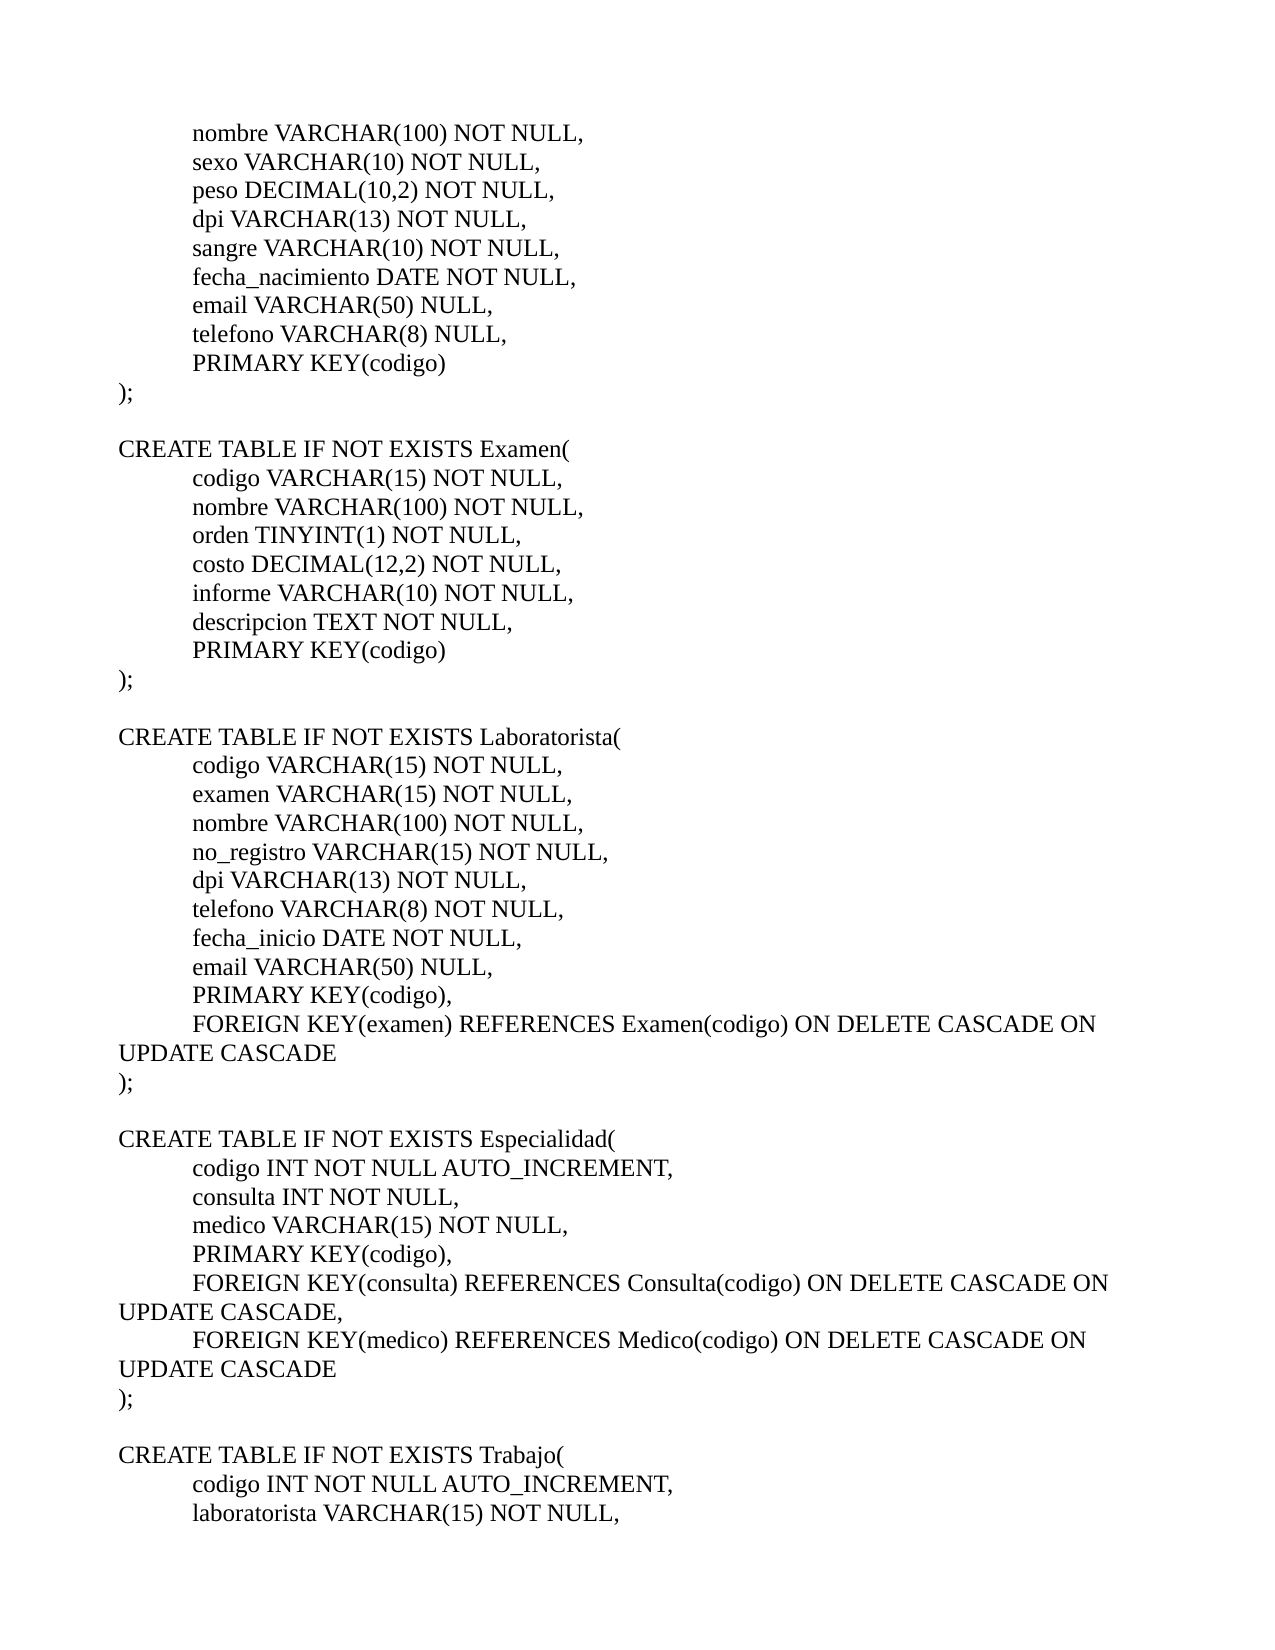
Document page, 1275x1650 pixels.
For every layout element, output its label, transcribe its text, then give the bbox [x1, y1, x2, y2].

text costo DECIMAL(12,2) NOT NULL, [118, 549, 1157, 578]
text email VARCHAR(50) NULL, [118, 952, 1157, 981]
text codigo VARCHAR(15) NOT NULL, [118, 751, 1157, 779]
text telefono VARCHAR(8) NULL, [118, 319, 1157, 348]
text consulta INT NOT NULL, [118, 1182, 1157, 1211]
text nombre VARCHAR(100) NOT NULL, [118, 808, 1157, 837]
text dpi VARCHAR(13) NOT NULL, [118, 204, 1157, 233]
text ); [118, 377, 1157, 406]
text no_registro VARCHAR(15) NOT NULL, [118, 837, 1157, 866]
text PRIMARY KEY(codigo), [118, 981, 1157, 1009]
text nombre VARCHAR(100) NOT NULL, [118, 118, 1157, 147]
text sangre VARCHAR(10) NOT NULL, [118, 233, 1157, 262]
text sexo VARCHAR(10) NOT NULL, [118, 147, 1157, 176]
text laboratorista VARCHAR(15) NOT NULL, [118, 1498, 1157, 1527]
text dpi VARCHAR(13) NOT NULL, [118, 866, 1157, 894]
text CREATE TABLE IF NOT EXISTS Especialidad( [118, 1124, 1157, 1153]
text telefono VARCHAR(8) NOT NULL, [118, 894, 1157, 923]
text codigo INT NOT NULL AUTO_INCREMENT, [118, 1469, 1157, 1498]
text codigo INT NOT NULL AUTO_INCREMENT, [118, 1153, 1157, 1182]
text CREATE TABLE IF NOT EXISTS Trabajo( [118, 1441, 1157, 1469]
text FOREIGN KEY(examen) REFERENCES Examen(codigo) ON DELETE CASCADE ON UPDATE CASCADE [118, 1009, 1157, 1067]
text email VARCHAR(50) NULL, [118, 291, 1157, 319]
text orden TINYINT(1) NOT NULL, [118, 521, 1157, 549]
text PRIMARY KEY(codigo) [118, 348, 1157, 377]
text medico VARCHAR(15) NOT NULL, [118, 1211, 1157, 1239]
text ); [118, 1383, 1157, 1412]
text ); [118, 1067, 1157, 1096]
text fecha_inicio DATE NOT NULL, [118, 923, 1157, 952]
text FOREIGN KEY(consulta) REFERENCES Consulta(codigo) ON DELETE CASCADE ON UPDATE CASCADE, [118, 1268, 1157, 1326]
text CREATE TABLE IF NOT EXISTS Examen( [118, 434, 1157, 463]
text peso DECIMAL(10,2) NOT NULL, [118, 176, 1157, 204]
text FOREIGN KEY(medico) REFERENCES Medico(codigo) ON DELETE CASCADE ON UPDATE CASCADE [118, 1326, 1157, 1383]
text codigo VARCHAR(15) NOT NULL, [118, 463, 1157, 492]
text PRIMARY KEY(codigo) [118, 636, 1157, 664]
text informe VARCHAR(10) NOT NULL, [118, 578, 1157, 607]
text ); [118, 664, 1157, 693]
text descripcion TEXT NOT NULL, [118, 607, 1157, 636]
text PRIMARY KEY(codigo), [118, 1239, 1157, 1268]
text CREATE TABLE IF NOT EXISTS Laboratorista( [118, 722, 1157, 751]
text fecha_nacimiento DATE NOT NULL, [118, 262, 1157, 291]
text nombre VARCHAR(100) NOT NULL, [118, 492, 1157, 521]
text examen VARCHAR(15) NOT NULL, [118, 779, 1157, 808]
